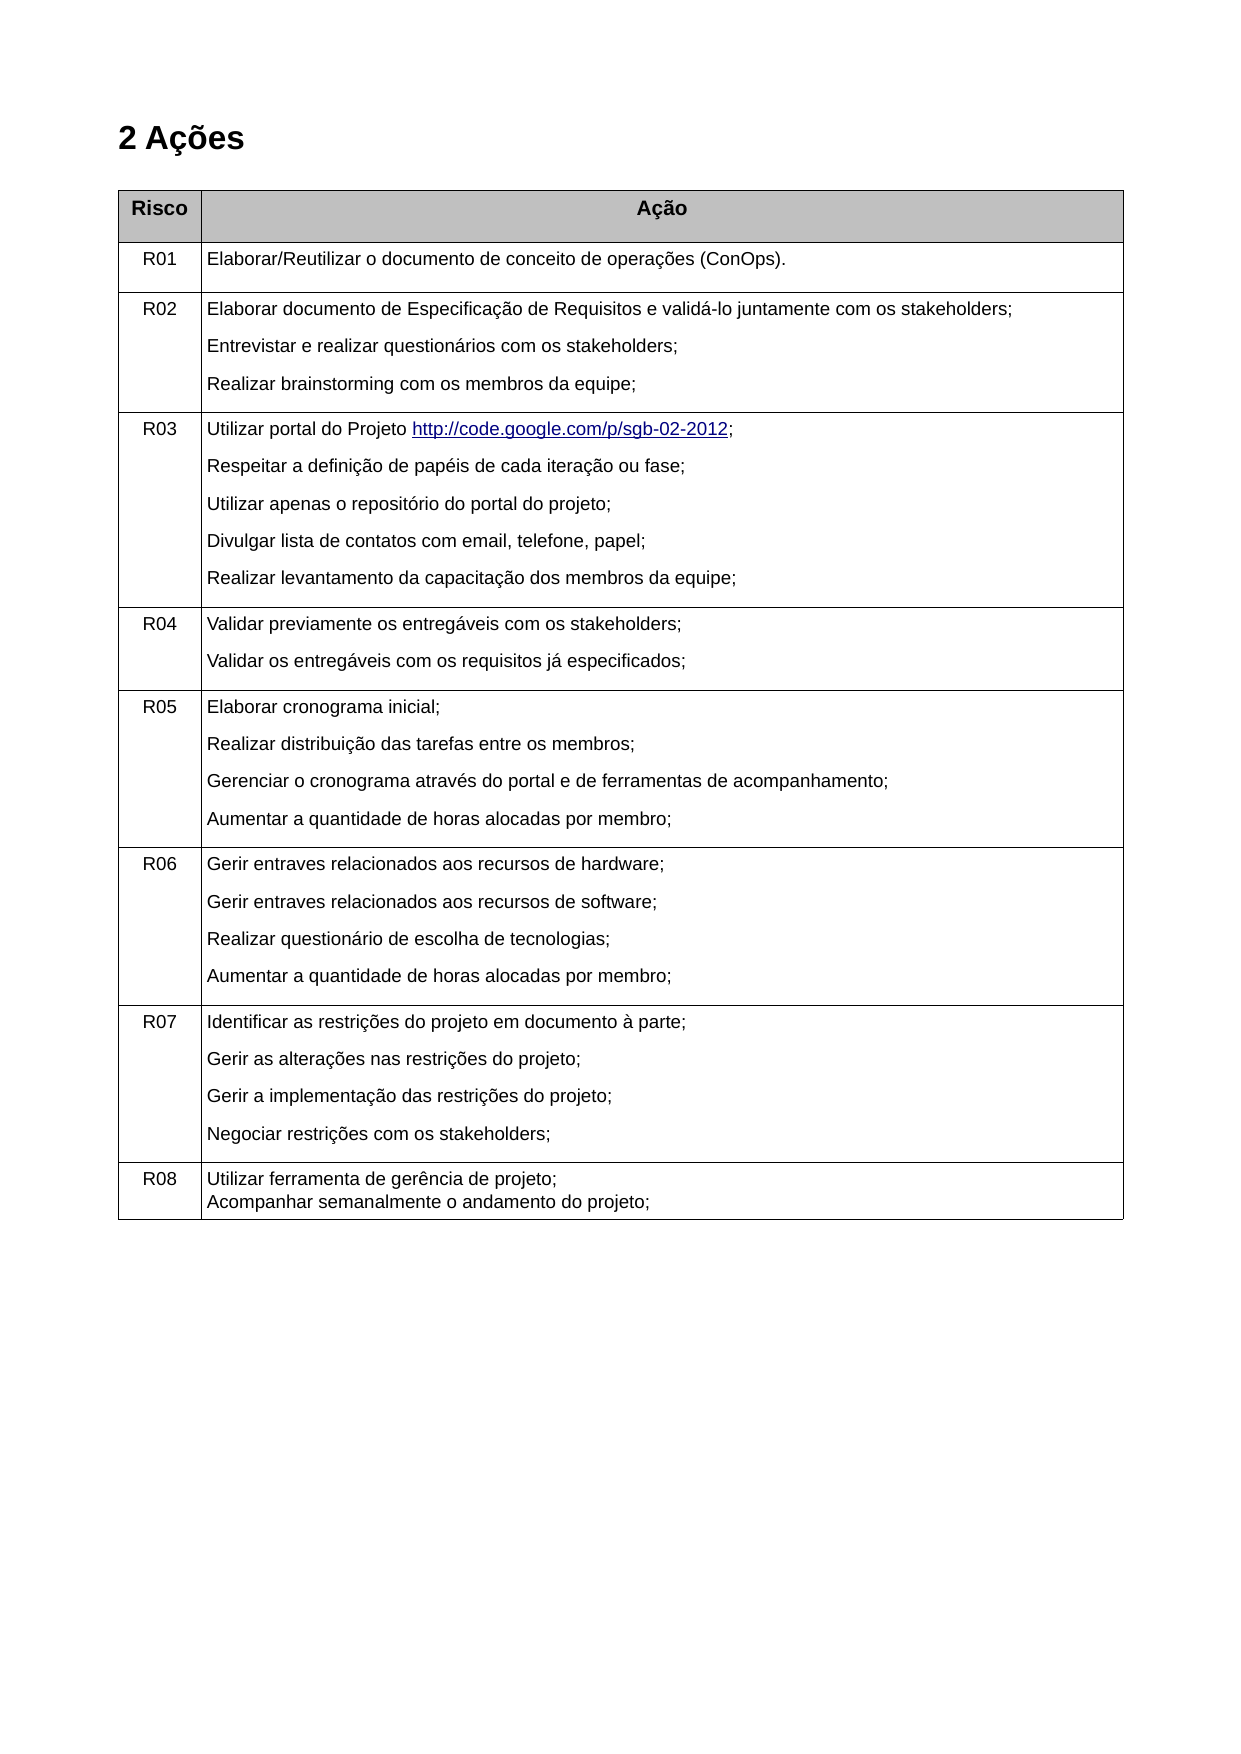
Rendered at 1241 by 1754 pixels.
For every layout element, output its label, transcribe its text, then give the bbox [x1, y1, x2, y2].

table_cell Elaborar cronograma inicial; Realizar distribuição das tarefas entre os membros; Gerenciar o cronograma através do portal e de ferramentas de acompanhamento; Aumentar a quantidade de horas alocadas por membro; [202, 691, 1123, 847]
table_cell Validar previamente os entregáveis com os stakeholders; Validar os entregáveis com os requisitos já especificados; [202, 608, 1123, 690]
table_header Ação [202, 191, 1123, 242]
table_cell Elaborar documento de Especificação de Requisitos e validá-lo juntamente com os stakeholders; Entrevistar e realizar questionários com os stakeholders; Realizar brainstorming com os membros da equipe; [202, 293, 1123, 412]
table_cell Utilizar portal do Projeto http://code.google.com/p/sgb-02-2012; Respeitar a definição de papéis de cada iteração ou fase; Utilizar apenas o repositório do portal do projeto; Divulgar lista de contatos com email, telefone, papel; Realizar levantamento da capacitação dos membros da equipe; [202, 413, 1123, 607]
table_cell R03 [119, 413, 201, 607]
table_cell Gerir entraves relacionados aos recursos de hardware; Gerir entraves relacionados aos recursos de software; Realizar questionário de escolha de tecnologias; Aumentar a quantidade de horas alocadas por membro; [202, 848, 1123, 1005]
table_cell R06 [119, 848, 201, 1005]
table_cell R02 [119, 293, 201, 412]
table_cell R05 [119, 691, 201, 847]
table_cell R01 [119, 243, 201, 292]
table_cell R04 [119, 608, 201, 690]
subtitle 2 Ações [118, 118, 1122, 157]
table_cell Identificar as restrições do projeto em documento à parte; Gerir as alterações nas restrições do projeto; Gerir a implementação das restrições do projeto; Negociar restrições com os stakeholders; [202, 1006, 1123, 1162]
table_cell R08 [119, 1163, 201, 1218]
table_cell Elaborar/Reutilizar o documento de conceito de operações (ConOps). [202, 243, 1123, 292]
table_cell Utilizar ferramenta de gerência de projeto; Acompanhar semanalmente o andamento do projeto; [202, 1163, 1123, 1218]
table_cell R07 [119, 1006, 201, 1162]
table_header Risco [119, 191, 201, 242]
